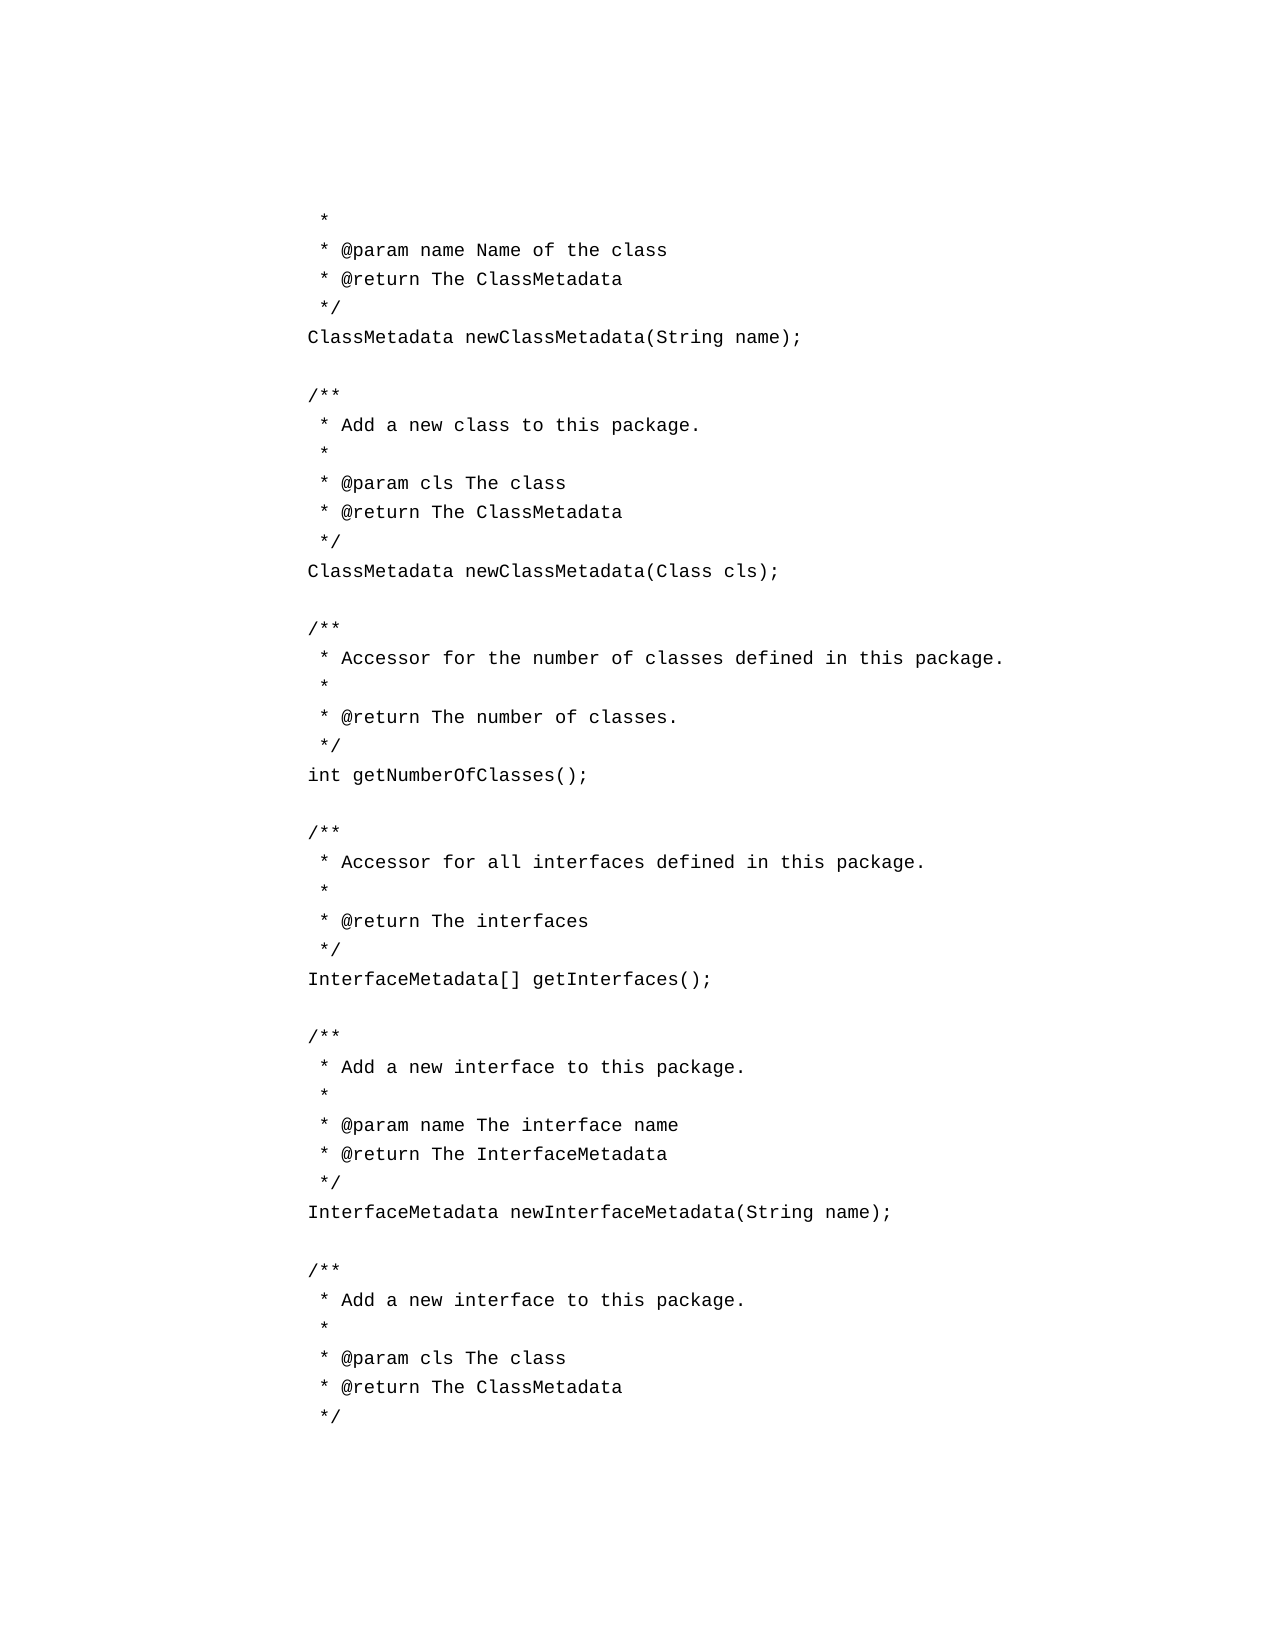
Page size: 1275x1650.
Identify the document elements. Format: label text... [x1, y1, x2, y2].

text * [262, 677, 1125, 699]
text */ [262, 735, 1125, 758]
text * Accessor for the number of classes defined in this package. [262, 647, 1125, 670]
text */ [262, 531, 1125, 554]
text * Accessor for all interfaces defined in this package. [262, 852, 1125, 874]
text * @param name The interface name [262, 1114, 1125, 1137]
text * @return The ClassMetadata [262, 502, 1125, 524]
text * @return The ClassMetadata [262, 1377, 1125, 1399]
text */ [262, 1172, 1125, 1195]
text * Add a new interface to this package. [262, 1289, 1125, 1312]
text /** [262, 385, 1125, 408]
text * Add a new class to this package. [262, 414, 1125, 437]
text */ [262, 939, 1125, 962]
text * @param cls The class [262, 1347, 1125, 1370]
text */ [262, 1406, 1125, 1429]
text */ [262, 297, 1125, 320]
text * Add a new interface to this package. [262, 1056, 1125, 1079]
text * @param cls The class [262, 472, 1125, 495]
text /** [262, 1027, 1125, 1049]
text * [262, 443, 1125, 466]
text /** [262, 822, 1125, 845]
text ClassMetadata newClassMetadata(String name); [262, 327, 1125, 349]
text * @param name Name of the class [262, 239, 1125, 262]
text InterfaceMetadata[] getInterfaces(); [262, 968, 1125, 991]
text * @return The InterfaceMetadata [262, 1143, 1125, 1166]
text /** [262, 1260, 1125, 1283]
text * [262, 881, 1125, 904]
text * @return The number of classes. [262, 706, 1125, 729]
text * [262, 1085, 1125, 1108]
text InterfaceMetadata newInterfaceMetadata(String name); [262, 1202, 1125, 1224]
text ClassMetadata newClassMetadata(Class cls); [262, 560, 1125, 583]
text * @return The interfaces [262, 910, 1125, 933]
text int getNumberOfClasses(); [262, 764, 1125, 787]
text * [262, 210, 1125, 233]
text * @return The ClassMetadata [262, 268, 1125, 291]
text /** [262, 618, 1125, 641]
text * [262, 1318, 1125, 1341]
